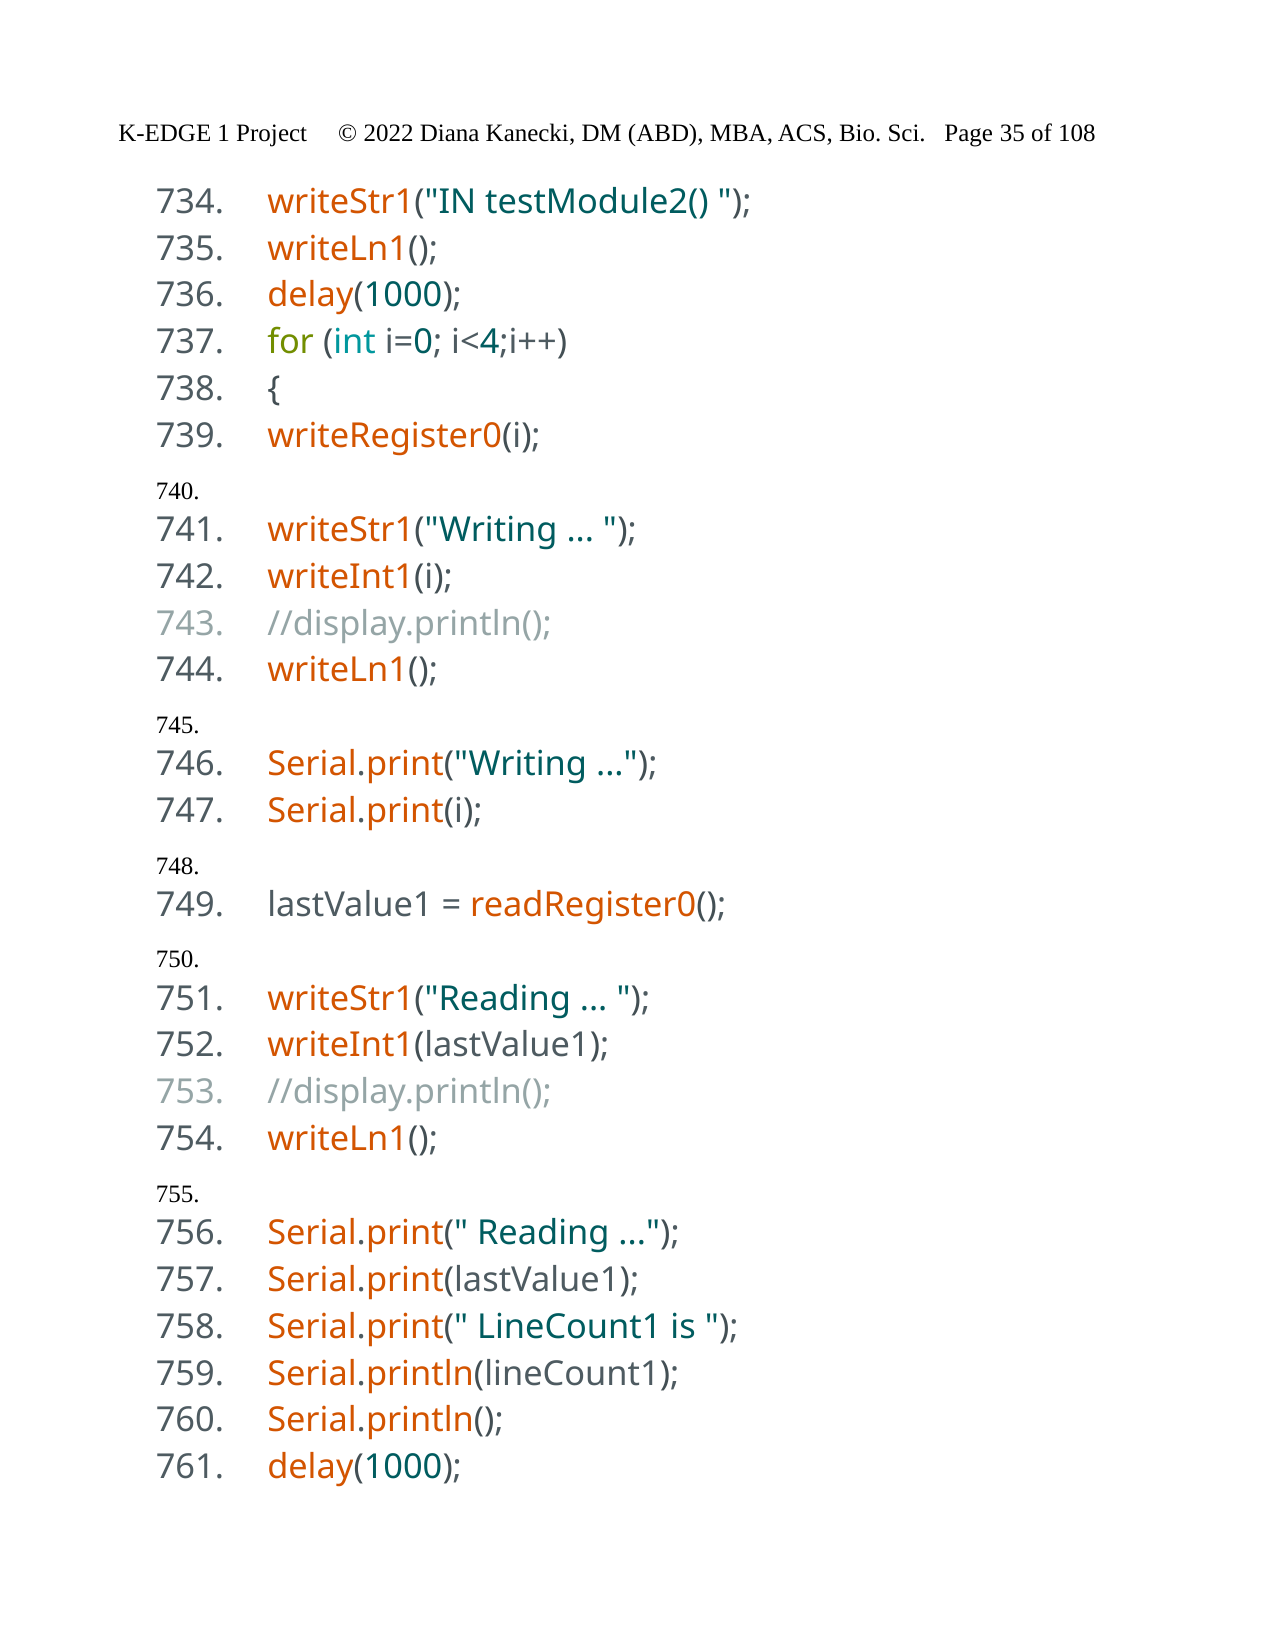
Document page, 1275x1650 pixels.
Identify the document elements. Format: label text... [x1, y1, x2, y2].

list writeStr1("Writing ... "); [156, 504, 1157, 551]
list writeLn1(); [156, 1114, 1157, 1161]
list { [156, 364, 1157, 411]
list writeStr1("Reading ... "); [156, 973, 1157, 1020]
list writeRegister0(i); [156, 411, 1157, 458]
list delay(1000); [156, 270, 1157, 317]
list writeStr1("IN testModule2() "); [156, 176, 1157, 223]
list writeInt1(lastValue1); [156, 1020, 1157, 1067]
list Serial.print(lastValue1); [156, 1254, 1157, 1301]
list writeLn1(); [156, 645, 1157, 692]
list writeLn1(); [156, 223, 1157, 270]
list lastValue1 = readRegister0(); [156, 879, 1157, 926]
list Serial.print(i); [156, 786, 1157, 833]
list //display.println(); [156, 598, 1157, 645]
list delay(1000); [156, 1442, 1157, 1489]
list for (int i=0; i<4;i++) [156, 317, 1157, 364]
list writeInt1(i); [156, 551, 1157, 598]
list Serial.print(" Reading ..."); [156, 1208, 1157, 1254]
list //display.println(); [156, 1067, 1157, 1114]
list Serial.print(" LineCount1 is "); [156, 1301, 1157, 1348]
list Serial.println(lineCount1); [156, 1348, 1157, 1395]
list Serial.print("Writing ..."); [156, 739, 1157, 786]
list Serial.println(); [156, 1395, 1157, 1442]
